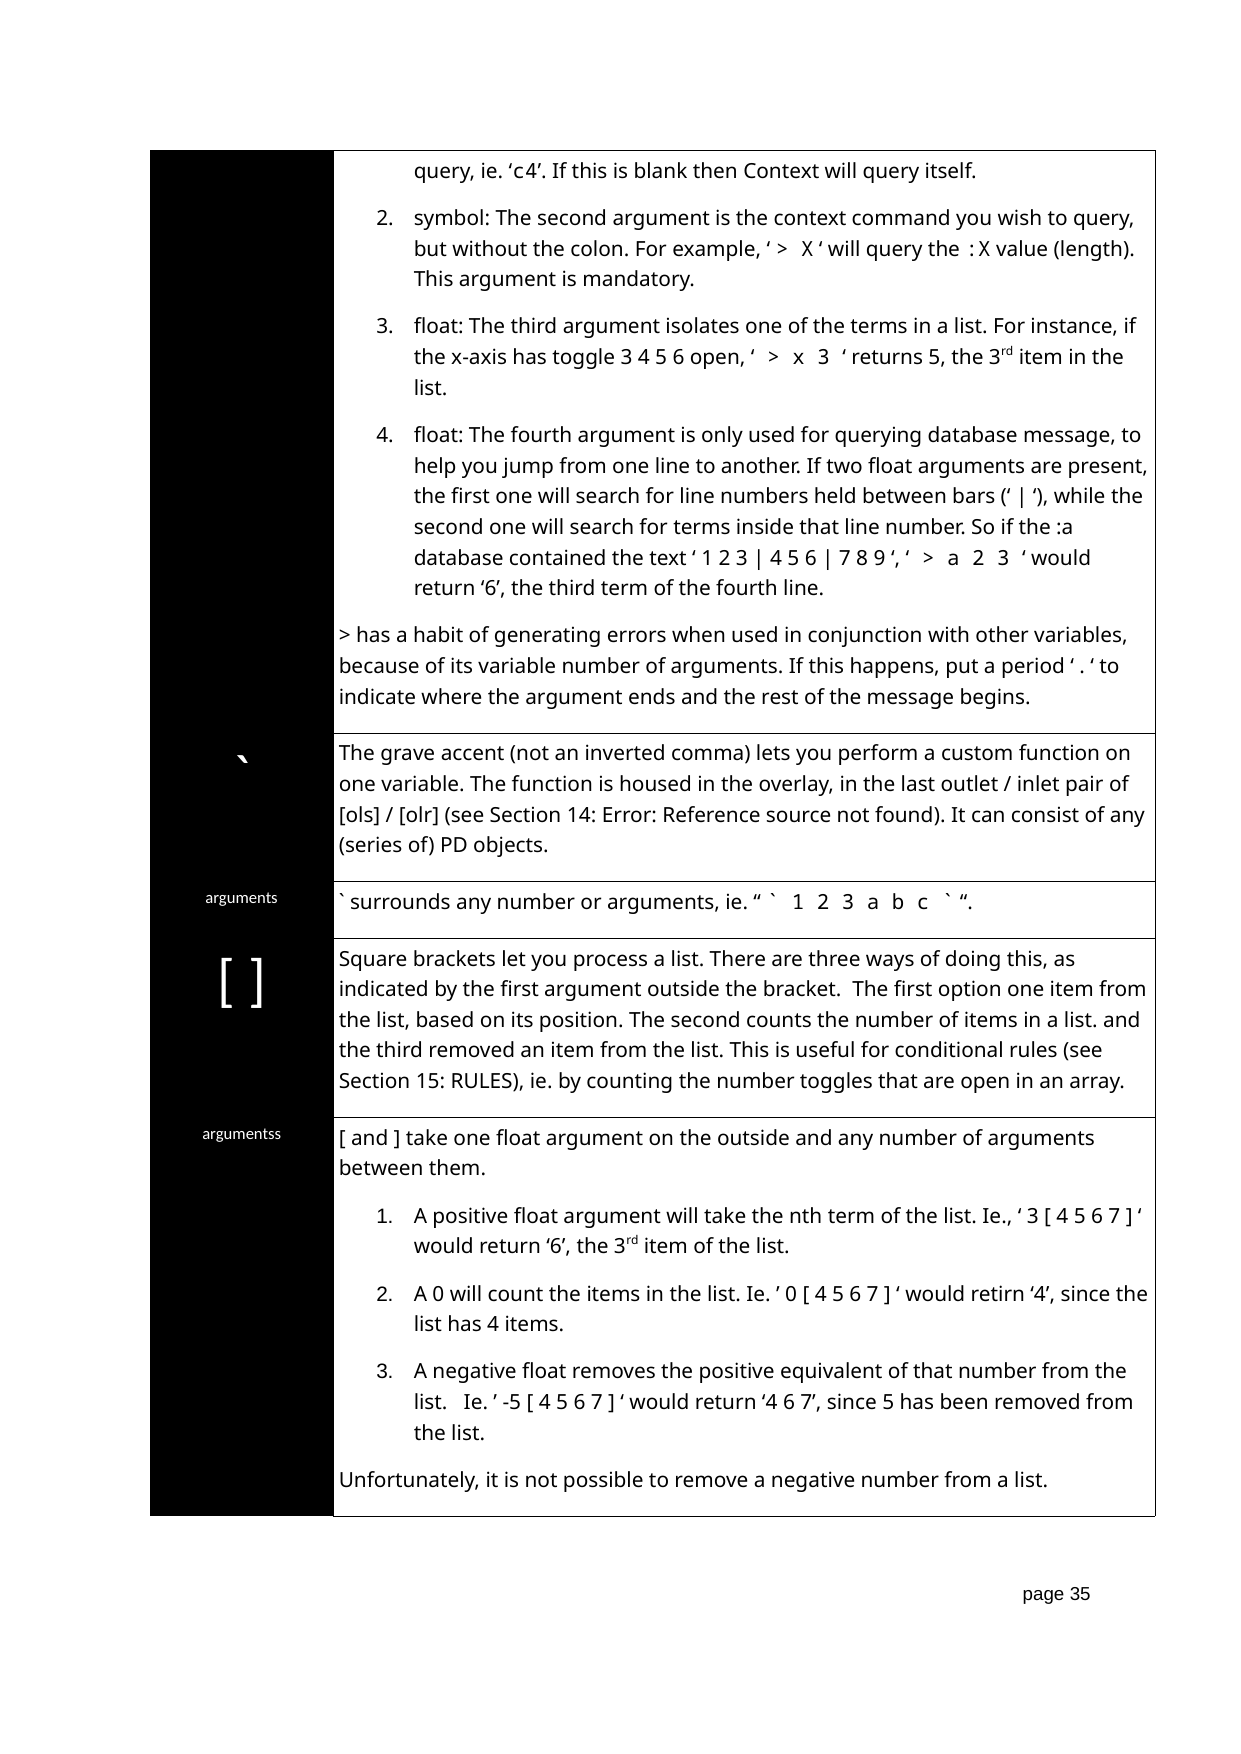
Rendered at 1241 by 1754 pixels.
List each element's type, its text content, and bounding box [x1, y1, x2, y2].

table_cell [ and ] take one float argument on the outside and any number of arguments between them. A positive float argument will take the nth term of the list. Ie., ‘ 3 [ 4 5 6 7 ] ‘ would return ‘6’, the 3rd item of the list. A 0 will count the items in the list. Ie. ’ 0 [ 4 5 6 7 ] ‘ would retirn ‘4’, since the list has 4 items. A negative float removes the positive equivalent of that number from the list. Ie. ’ -5 [ 4 5 6 7 ] ‘ would return ‘4 6 7’, since 5 has been removed from the list. Unfortunately, it is not possible to remove a negative number from a list. [334, 1118, 1155, 1516]
table_cell Square brackets let you process a list. There are three ways of doing this, as indicated by the first argument outside the bracket. The first option one item from the list, based on its position. The second counts the number of items in a list. and the third removed an item from the list. This is useful for conditional rules (see Section 15: RULES), ie. by counting the number toggles that are open in an array. [334, 939, 1155, 1117]
table_cell ` surrounds any number or arguments, ie. “ ` 1 2 3 a b c ` “. [334, 882, 1155, 938]
table_cell [ ] [150, 938, 333, 1117]
table_cell arguments [150, 882, 333, 938]
table_cell argumentss [150, 1118, 333, 1516]
table_cell ` [150, 733, 333, 881]
table_cell query, ie. ‘c4’. If this is blank then Context will query itself. symbol: The second argument is the context command you wish to query, but without the colon. For example, ‘ > X ‘ will query the :X value (length). This argument is mandatory. float: The third argument isolates one of the terms in a list. For instance, if the x-axis has toggle 3 4 5 6 open, ‘ > x 3 ‘ returns 5, the 3rd item in the list. float: The fourth argument is only used for querying database message, to help you jump from one line to another. If two float arguments are present, the first one will search for line numbers held between bars (‘ | ‘), while the second one will search for terms inside that line number. So if the :a database contained the text ‘ 1 2 3 | 4 5 6 | 7 8 9 ‘, ‘ > a 2 3 ‘ would return ‘6’, the third term of the fourth line. > has a habit of generating errors when used in conjunction with other variables, because of its variable number of arguments. If this happens, put a period ‘ . ‘ to indicate where the argument ends and the rest of the message begins. [334, 151, 1155, 733]
table_cell [150, 150, 333, 733]
table_cell The grave accent (not an inverted comma) lets you perform a custom function on one variable. The function is housed in the overlay, in the last outlet / inlet pair of [ols] / [olr] (see Section 14: Error: Reference source not found). It can consist of any (series of) PD objects. [334, 734, 1155, 881]
